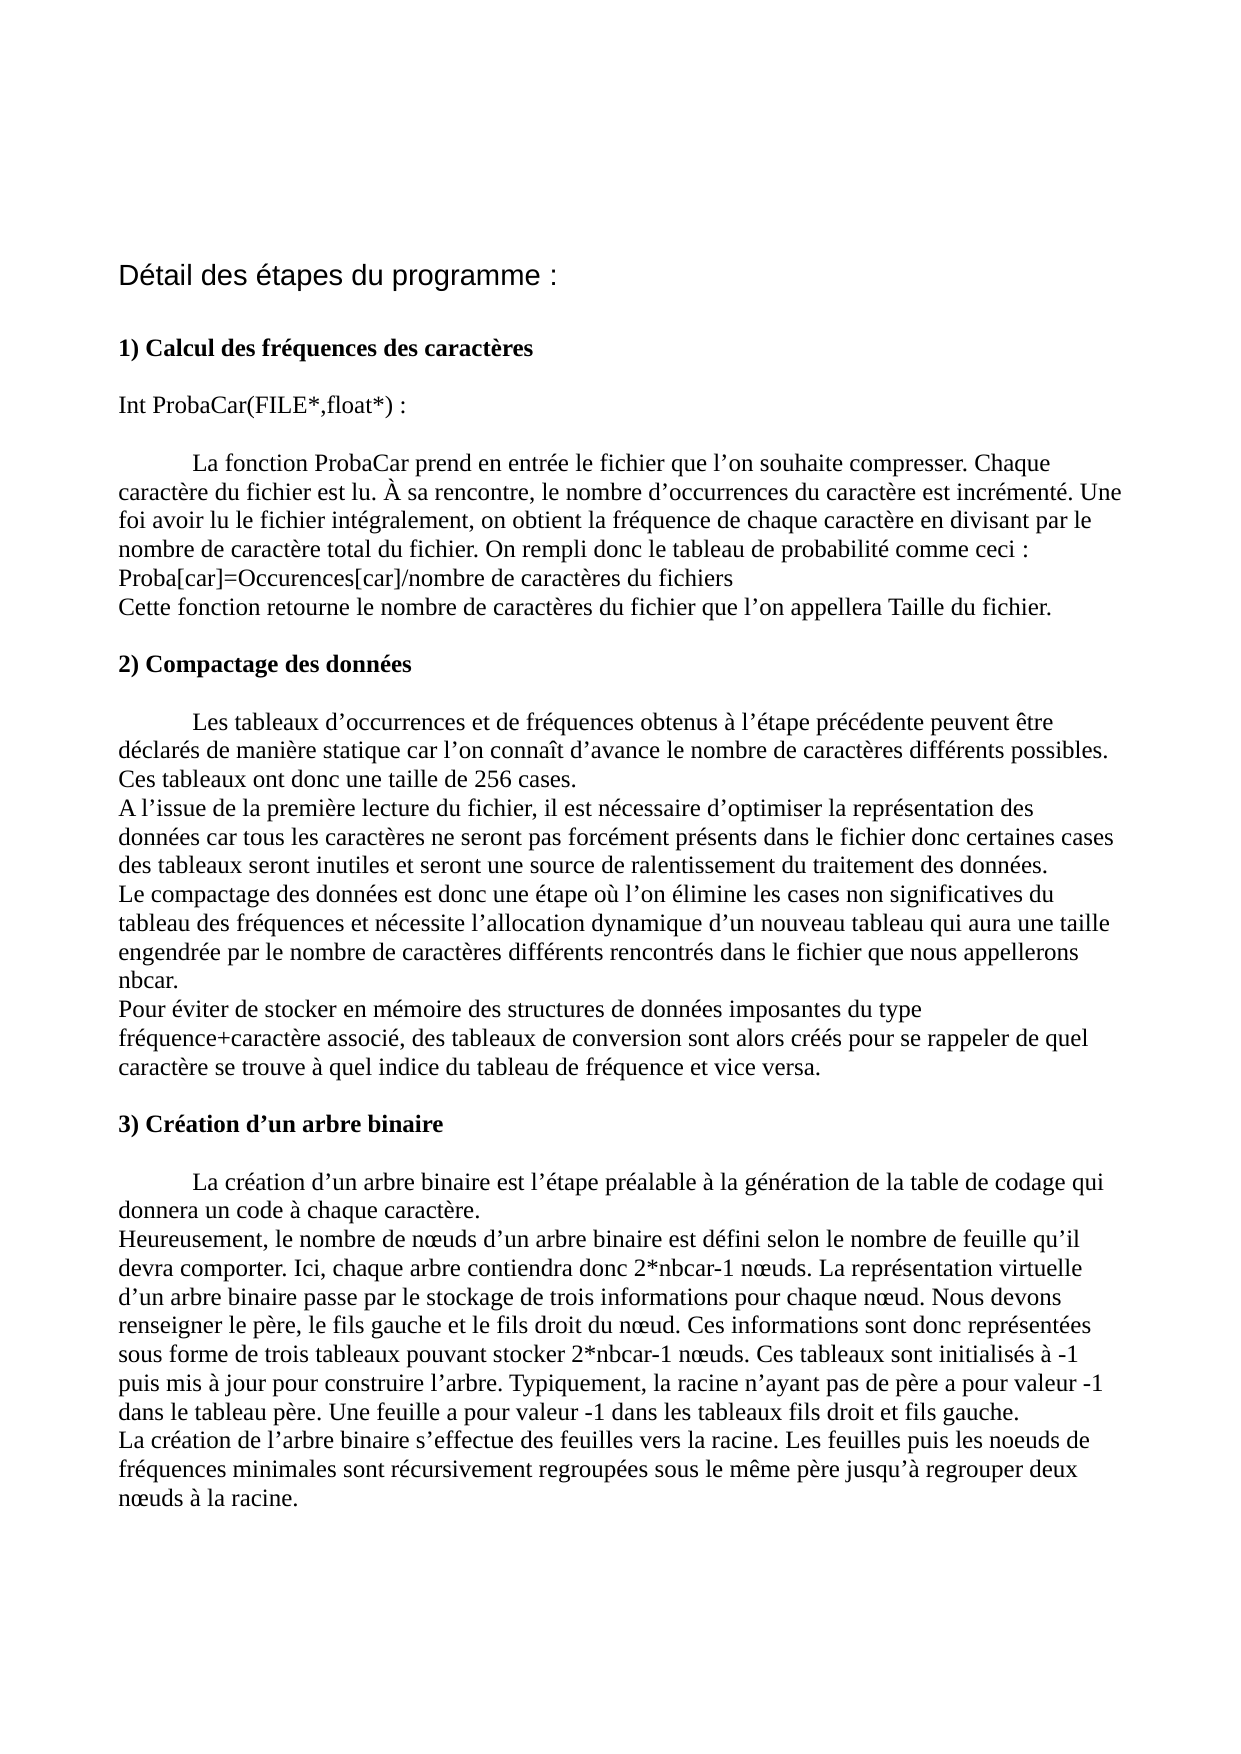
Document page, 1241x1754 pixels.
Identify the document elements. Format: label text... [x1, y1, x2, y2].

text 1) Calcul des fréquences des caractères [118, 333, 1122, 362]
text Pour éviter de stocker en mémoire des structures de données imposantes du type fréquence+caractère associé, des tableaux de conversion sont alors créés pour se rappeler de quel caractère se trouve à quel indice du tableau de fréquence et vice versa. [118, 994, 1122, 1080]
text Le compactage des données est donc une étape où l’on élimine les cases non significatives du tableau des fréquences et nécessite l’allocation dynamique d’un nouveau tableau qui aura une taille engendrée par le nombre de caractères différents rencontrés dans le fichier que nous appellerons nbcar. [118, 879, 1122, 994]
text La création d’un arbre binaire est l’étape préalable à la génération de la table de codage qui donnera un code à chaque caractère. [118, 1167, 1122, 1224]
text Les tableaux d’occurrences et de fréquences obtenus à l’étape précédente peuvent être déclarés de manière statique car l’on connaît d’avance le nombre de caractères différents possibles. Ces tableaux ont donc une taille de 256 cases. [118, 707, 1122, 793]
text La fonction ProbaCar prend en entrée le fichier que l’on souhaite compresser. Chaque caractère du fichier est lu. À sa rencontre, le nombre d’occurrences du caractère est incrémenté. Une foi avoir lu le fichier intégralement, on obtient la fréquence de chaque caractère en divisant par le nombre de caractère total du fichier. On rempli donc le tableau de probabilité comme ceci : [118, 448, 1122, 563]
text Cette fonction retourne le nombre de caractères du fichier que l’on appellera Taille du fichier. [118, 592, 1122, 620]
text Int ProbaCar(FILE*,float*) : [118, 390, 1122, 419]
text A l’issue de la première lecture du fichier, il est nécessaire d’optimiser la représentation des données car tous les caractères ne seront pas forcément présents dans le fichier donc certaines cases des tableaux seront inutiles et seront une source de ralentissement du traitement des données. [118, 793, 1122, 879]
text 3) Création d’un arbre binaire [118, 1109, 1122, 1138]
text 2) Compactage des données [118, 649, 1122, 678]
text Proba[car]=Occurences[car]/nombre de caractères du fichiers [118, 563, 1122, 592]
subtitle Détail des étapes du programme : [118, 258, 1122, 292]
text Heureusement, le nombre de nœuds d’un arbre binaire est défini selon le nombre de feuille qu’il devra comporter. Ici, chaque arbre contiendra donc 2*nbcar-1 nœuds. La représentation virtuelle d’un arbre binaire passe par le stockage de trois informations pour chaque nœud. Nous devons renseigner le père, le fils gauche et le fils droit du nœud. Ces informations sont donc représentées sous forme de trois tableaux pouvant stocker 2*nbcar-1 nœuds. Ces tableaux sont initialisés à -1 puis mis à jour pour construire l’arbre. Typiquement, la racine n’ayant pas de père a pour valeur -1 dans le tableau père. Une feuille a pour valeur -1 dans les tableaux fils droit et fils gauche. [118, 1224, 1122, 1425]
text La création de l’arbre binaire s’effectue des feuilles vers la racine. Les feuilles puis les noeuds de fréquences minimales sont récursivement regroupées sous le même père jusqu’à regrouper deux nœuds à la racine. [118, 1425, 1122, 1512]
